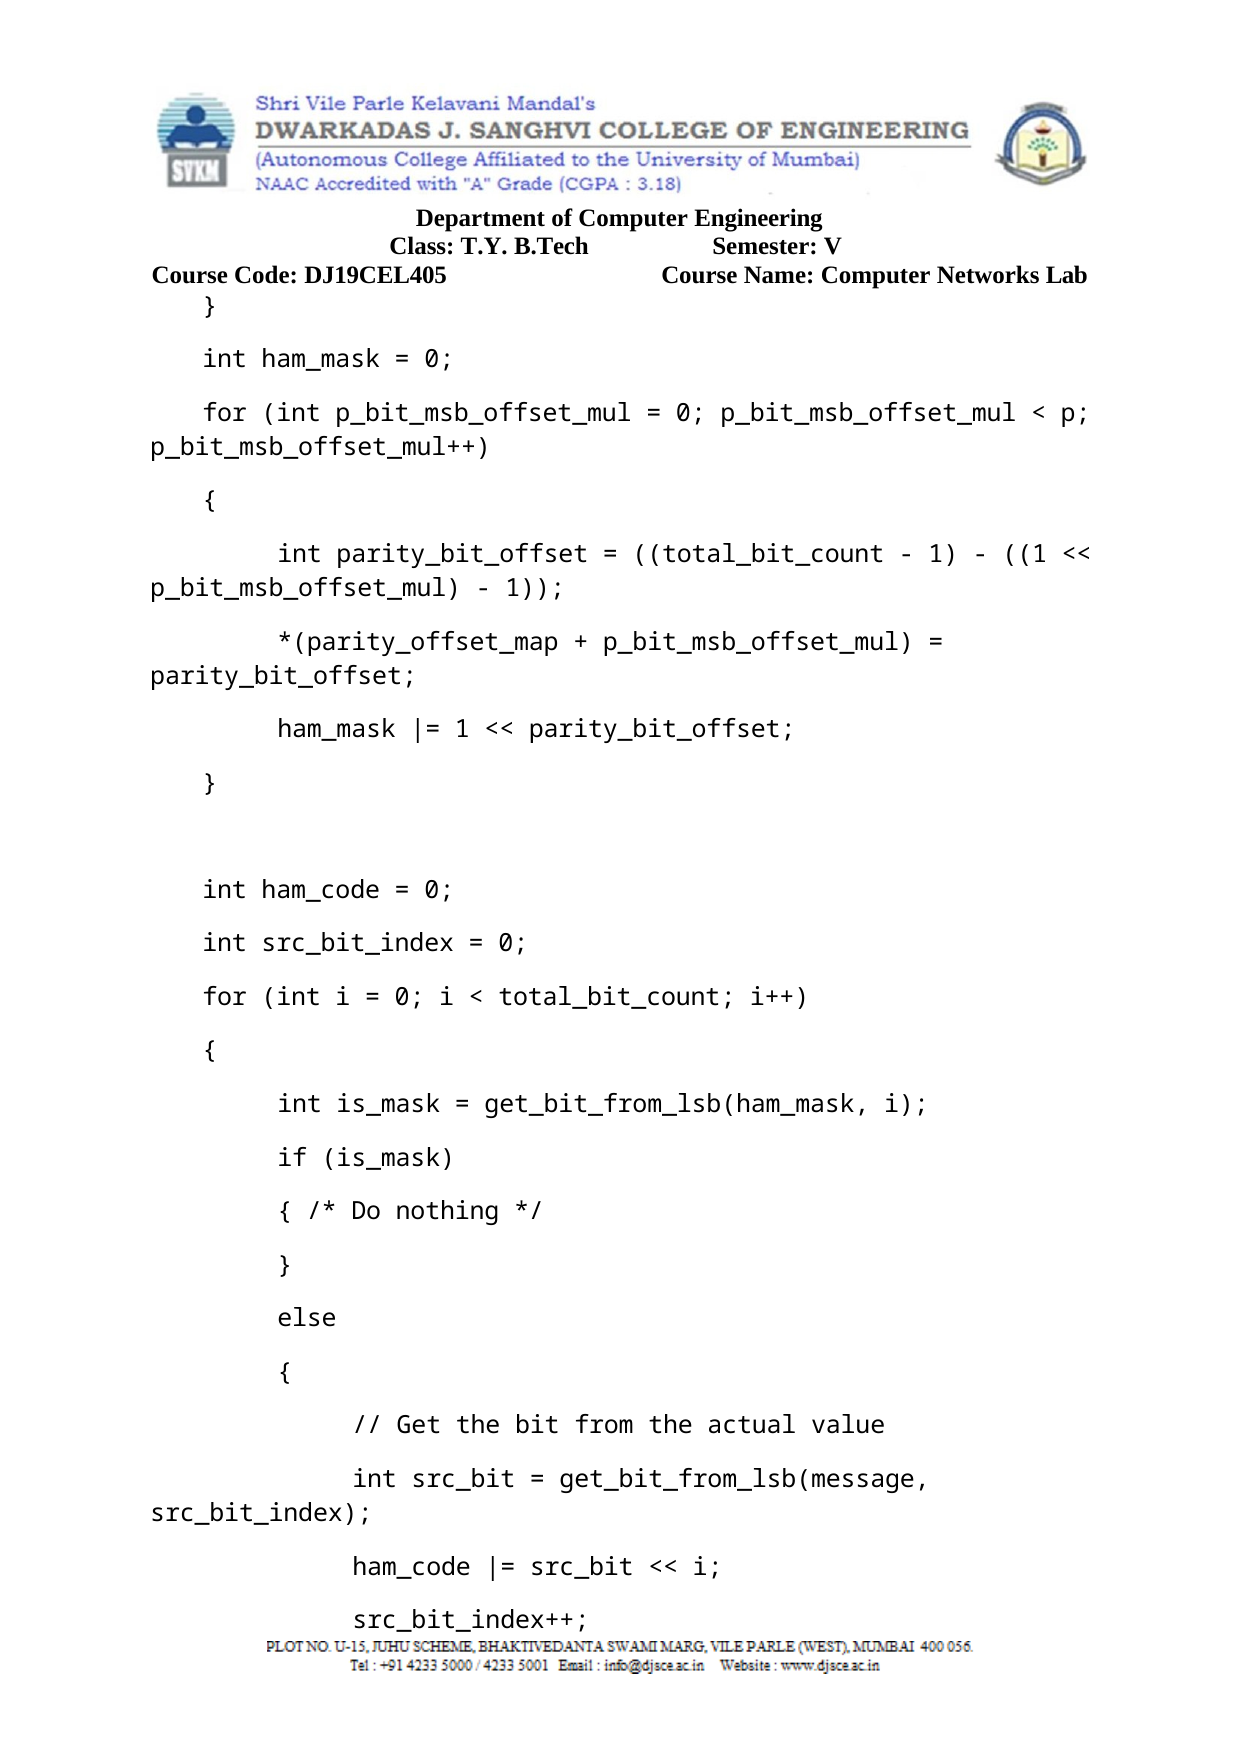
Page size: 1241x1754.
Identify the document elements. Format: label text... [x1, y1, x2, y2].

text if (is_mask) [150, 1139, 1113, 1173]
text int src_bit = get_bit_from_lsb(message, src_bit_index); [150, 1461, 1113, 1529]
text } [150, 1246, 1113, 1280]
text src_bit_index++; [150, 1602, 1113, 1636]
text for (int p_bit_msb_offset_mul = 0; p_bit_msb_offset_mul < p; p_bit_msb_offset_mul++) [150, 394, 1113, 463]
text else [150, 1300, 1113, 1334]
picture [150, 83, 1091, 200]
text for (int i = 0; i < total_bit_count; i++) [150, 979, 1113, 1013]
text int parity_bit_offset = ((total_bit_count - 1) - ((1 << p_bit_msb_offset_mul) - 1)); [150, 536, 1113, 604]
picture [267, 1641, 974, 1674]
text int ham_code = 0; [150, 872, 1113, 906]
text } [150, 764, 1113, 798]
text { [150, 482, 1113, 516]
text *(parity_offset_map + p_bit_msb_offset_mul) = parity_bit_offset; [150, 623, 1113, 691]
text int ham_mask = 0; [150, 341, 1113, 375]
text { [150, 1353, 1113, 1387]
text ham_mask |= 1 << parity_bit_offset; [150, 711, 1113, 745]
text // Get the bit from the actual value [150, 1407, 1113, 1441]
text int is_mask = get_bit_from_lsb(ham_mask, i); [150, 1086, 1113, 1120]
text int src_bit_index = 0; [150, 925, 1113, 959]
text } [150, 287, 1113, 322]
text { [150, 1032, 1113, 1066]
text ham_code |= src_bit << i; [150, 1548, 1113, 1582]
text { /* Do nothing */ [150, 1193, 1113, 1227]
